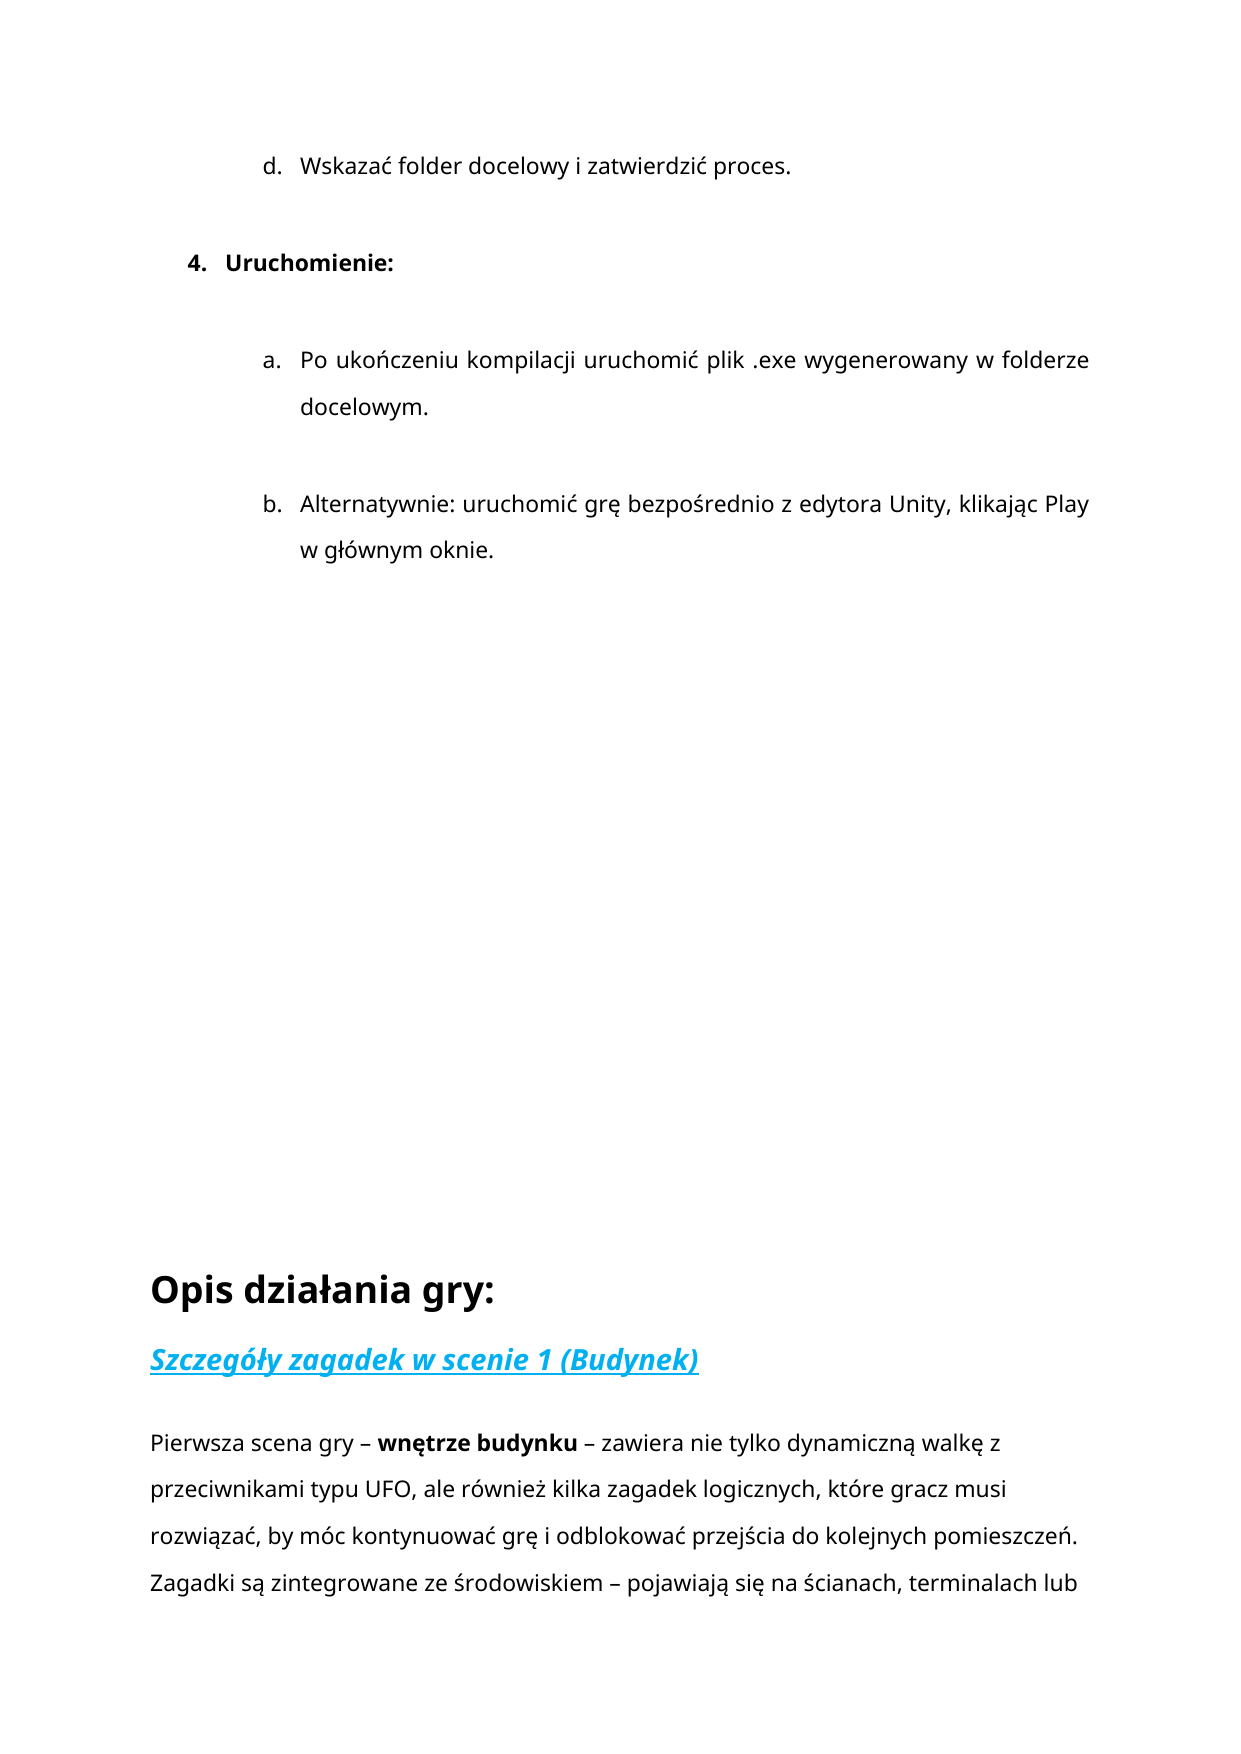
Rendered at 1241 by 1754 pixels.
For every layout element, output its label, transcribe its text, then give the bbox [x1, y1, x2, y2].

text Opis działania gry: [150, 1263, 1090, 1314]
text Szczegóły zagadek w scenie 1 (Budynek) [150, 1339, 1090, 1379]
list Uruchomienie: [187, 247, 1090, 278]
list Wskazać folder docelowy i zatwierdzić proces. [262, 150, 1090, 181]
list Alternatywnie: uruchomić grę bezpośrednio z edytora Unity, klikając Play w głównym oknie. [262, 487, 1090, 566]
text Pierwsza scena gry – wnętrze budynku – zawiera nie tylko dynamiczną walkę z przeciwnikami typu UFO, ale również kilka zagadek logicznych, które gracz musi rozwiązać, by móc kontynuować grę i odblokować przejścia do kolejnych pomieszczeń. Zagadki są zintegrowane ze środowiskiem – pojawiają się na ścianach, terminalach lub [150, 1427, 1090, 1598]
list Po ukończeniu kompilacji uruchomić plik .exe wygenerowany w folderze docelowym. [262, 344, 1090, 422]
